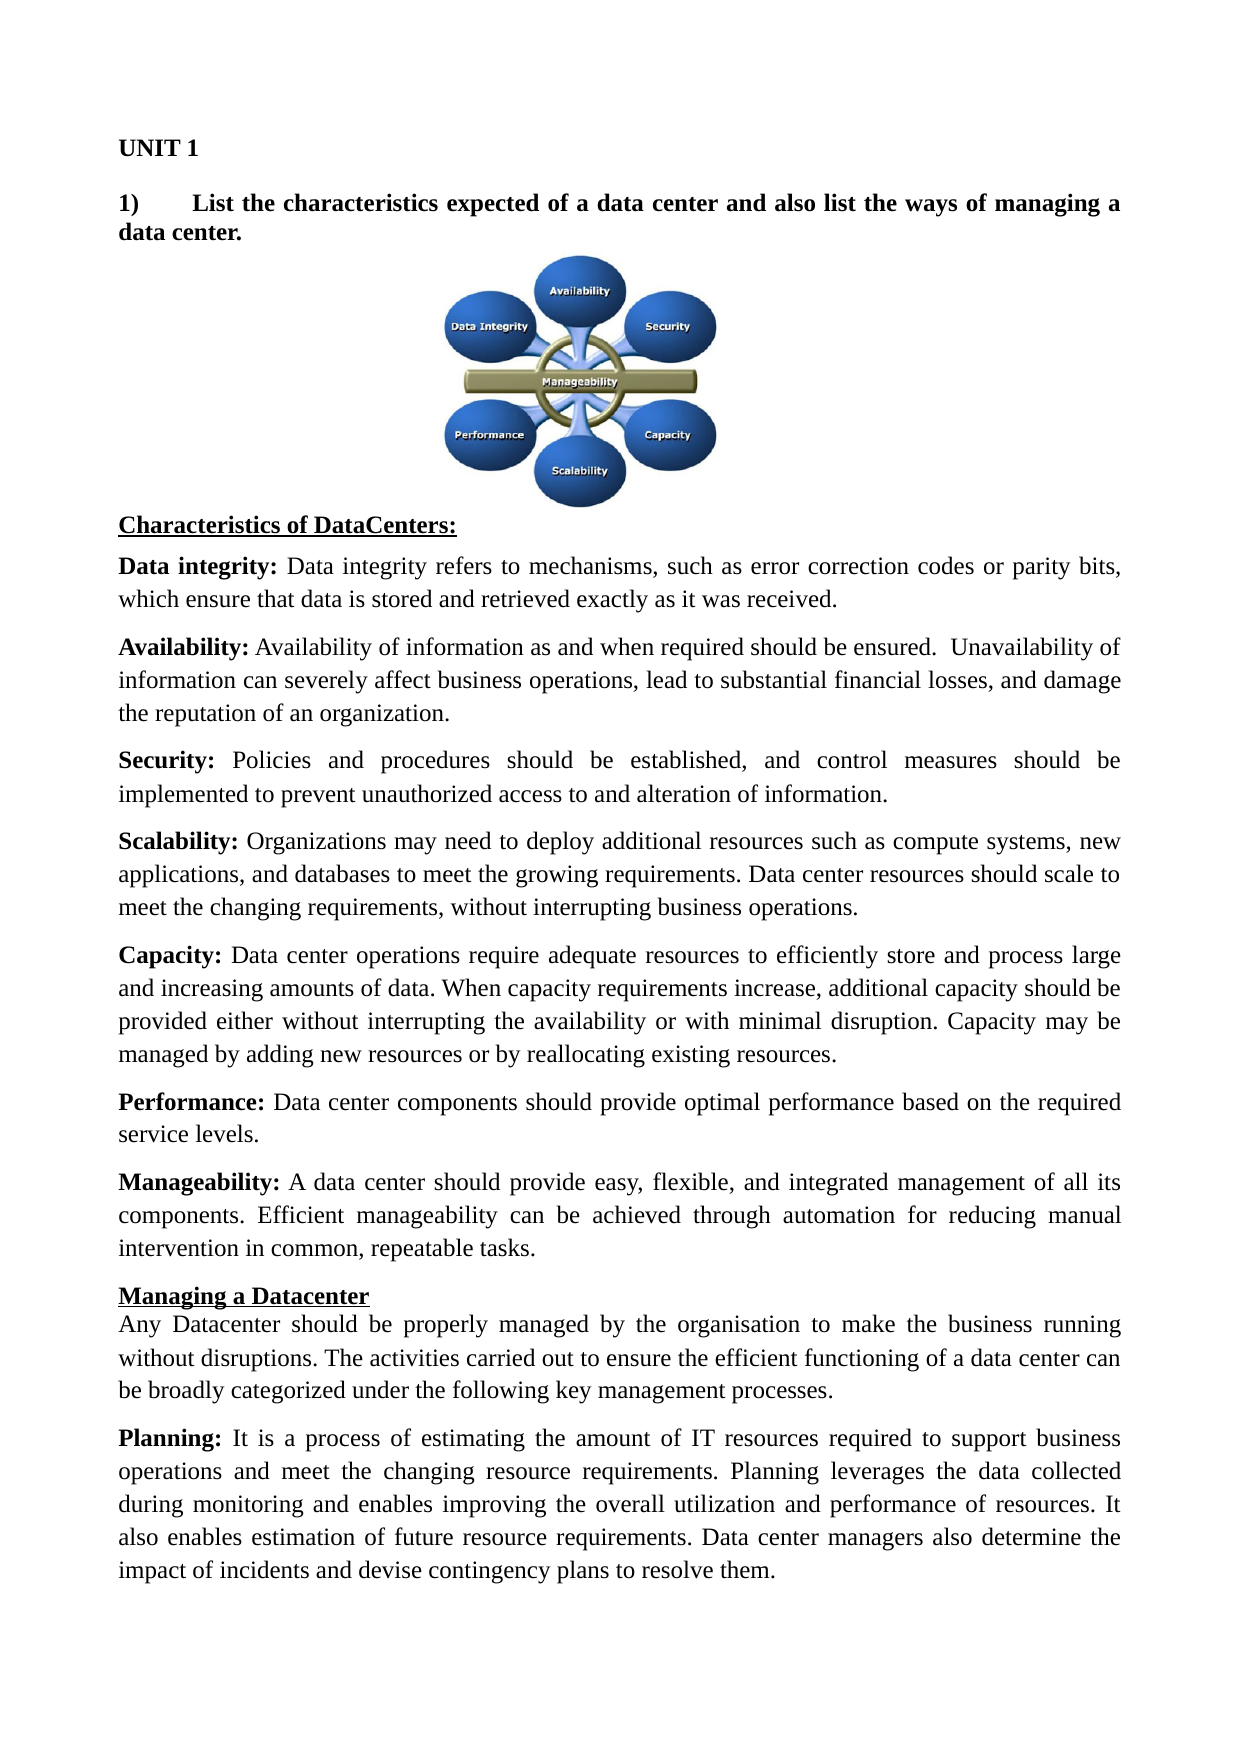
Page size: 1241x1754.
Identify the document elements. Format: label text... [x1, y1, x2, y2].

text Availability: Availability of information as and when required should be ensured. Unavailability of information can severely affect business operations, lead to substantial financial losses, and damage the reputation of an organization. [118, 632, 1122, 727]
subtitle Managing a Datacenter [118, 1281, 1122, 1309]
text Security: Policies and procedures should be established, and control measures should be implemented to prevent unauthorized access to and alteration of information. [118, 746, 1122, 807]
text Performance: Data center components should provide optimal performance based on the required service levels. [118, 1087, 1122, 1148]
text Capacity: Data center operations require adequate resources to efficiently store and process large and increasing amounts of data. When capacity requirements increase, additional capacity should be provided either without interrupting the availability or with minimal disruption. Capacity may be managed by adding new resources or by reallocating existing resources. [118, 940, 1122, 1068]
subtitle List the characteristics expected of a data center and also list the ways of managing a data center. [118, 188, 1122, 246]
picture [420, 250, 733, 511]
subtitle Characteristics of DataCenters: [118, 279, 1122, 539]
text Manageability: A data center should provide easy, flexible, and integrated management of all its components. Efficient manageability can be achieved through automation for reducing manual intervention in common, repeatable tasks. [118, 1167, 1122, 1262]
text Data integrity: Data integrity refers to mechanisms, such as error correction codes or parity bits, which ensure that data is stored and retrieved exactly as it was received. [118, 551, 1122, 613]
text Any Datacenter should be properly managed by the organisation to make the business running without disruptions. The activities carried out to ensure the efficient functioning of a data center can be broadly categorized under the following key management processes. [118, 1309, 1122, 1404]
text Planning: It is a process of estimating the amount of IT resources required to support business operations and meet the changing resource requirements. Planning leverages the data collected during monitoring and enables improving the overall utilization and performance of resources. It also enables estimation of future resource requirements. Data center managers also determine the impact of incidents and devise contingency plans to resolve them. [118, 1423, 1122, 1584]
subtitle UNIT 1 [118, 133, 1122, 161]
text Scalability: Organizations may need to deploy additional resources such as compute systems, new applications, and databases to meet the growing requirements. Data center resources should scale to meet the changing requirements, without interrupting business operations. [118, 826, 1122, 921]
